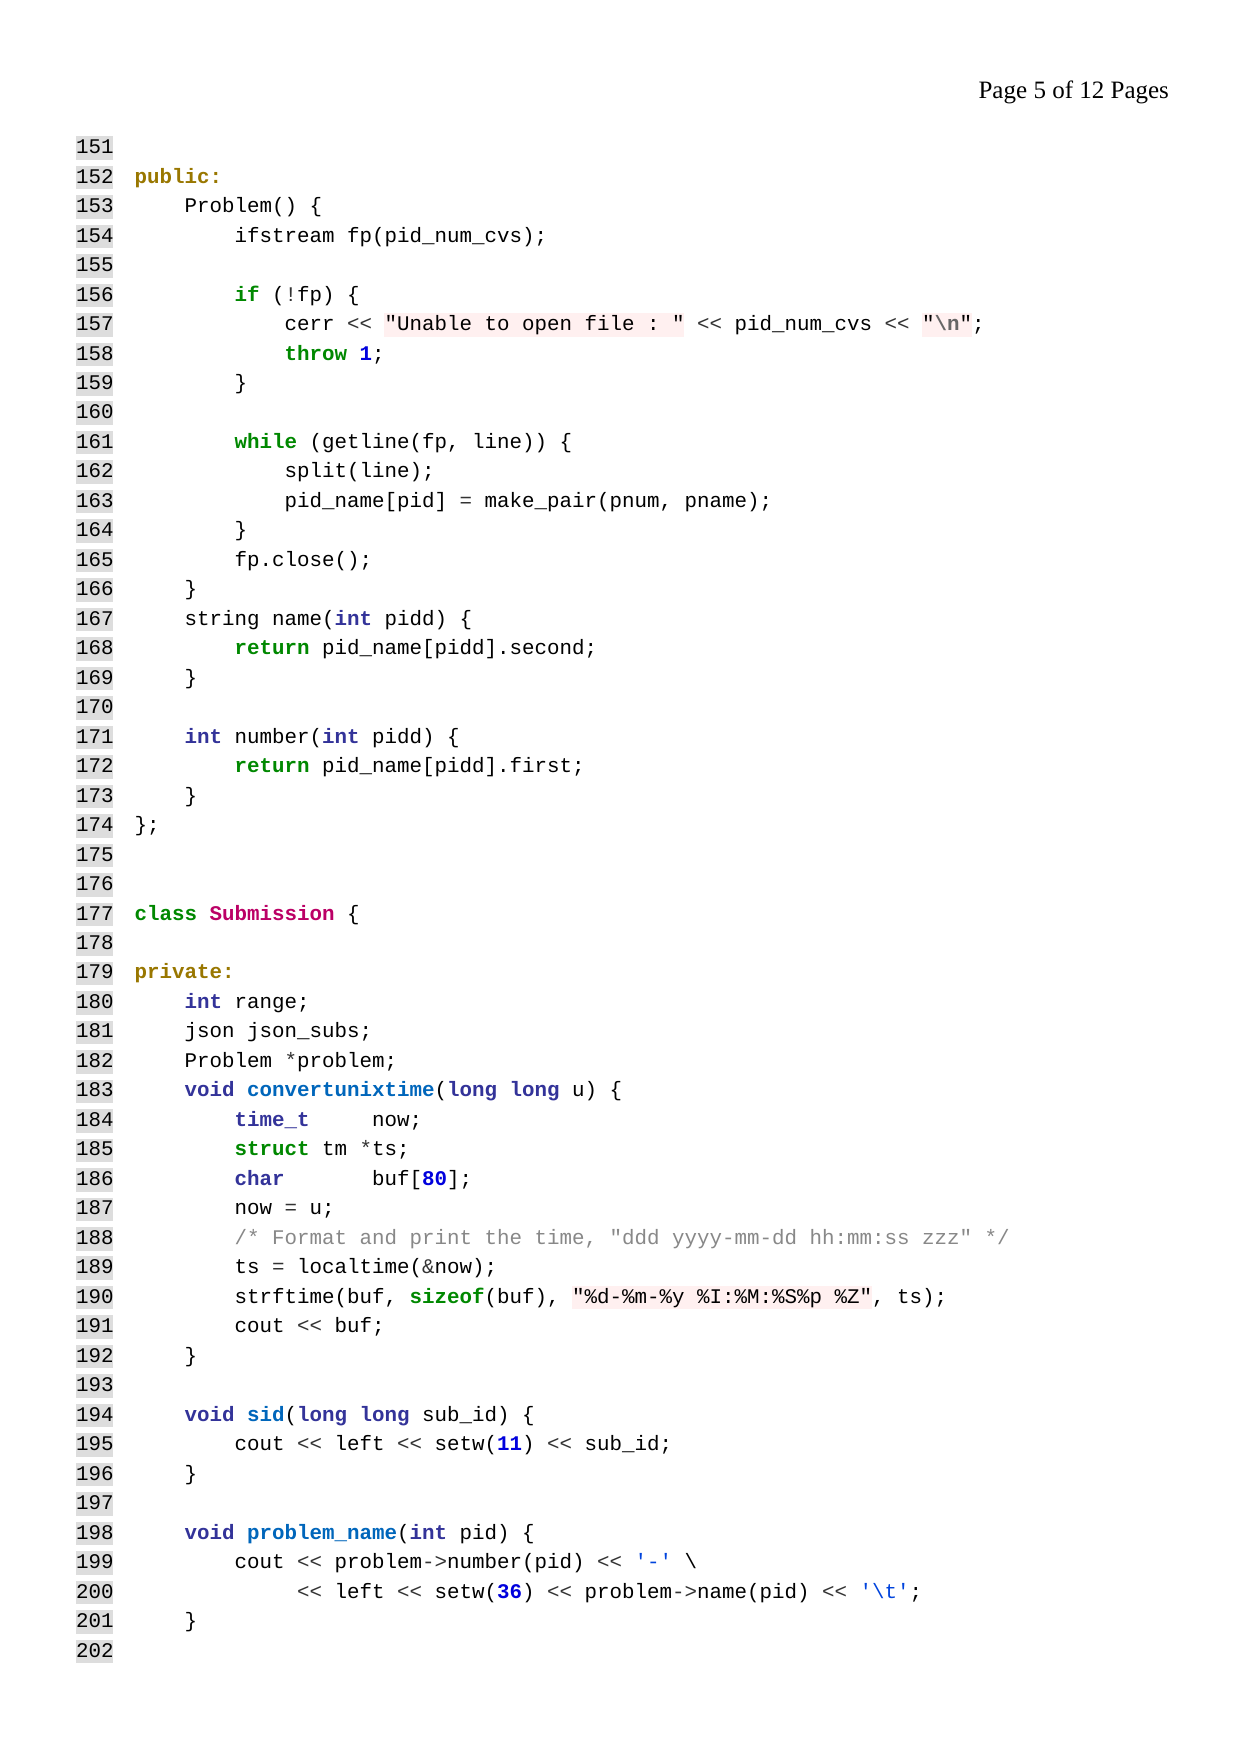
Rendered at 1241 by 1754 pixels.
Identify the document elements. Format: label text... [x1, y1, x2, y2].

table_header public: Problem() { ifstream fp(pid_num_cvs); if (!fp) { cerr << "Unable to open file : " << pid_num_cvs << "\n"; throw 1; } while (getline(fp, line)) { split(line); pid_name[pid] = make_pair(pnum, pname); } fp.close(); } string name(int pidd) { return pid_name[pidd].second; } int number(int pidd) { return pid_name[pidd].first; } }; class Submission { private: int range; json json_subs; Problem *problem; void convertunixtime(long long u) { time_t now; struct tm *ts; char buf[80]; now = u; /* Format and print the time, "ddd yyyy-mm-dd hh:mm:ss zzz" */ ts = localtime(&now); strftime(buf, sizeof(buf), "%d-%m-%y %I:%M:%S%p %Z", ts); cout << buf; } void sid(long long sub_id) { cout << left << setw(11) << sub_id; } void problem_name(int pid) { cout << problem->number(pid) << '-' \ << left << setw(36) << problem->name(pid) << '\t'; } [131, 133, 1188, 1666]
table_header 151 152 153 154 155 156 157 158 159 160 161 162 163 164 165 166 167 168 169 170 171 172 173 174 175 176 177 178 179 180 181 182 183 184 185 186 187 188 189 190 191 192 193 194 195 196 197 198 199 200 201 202 [73, 133, 131, 1666]
